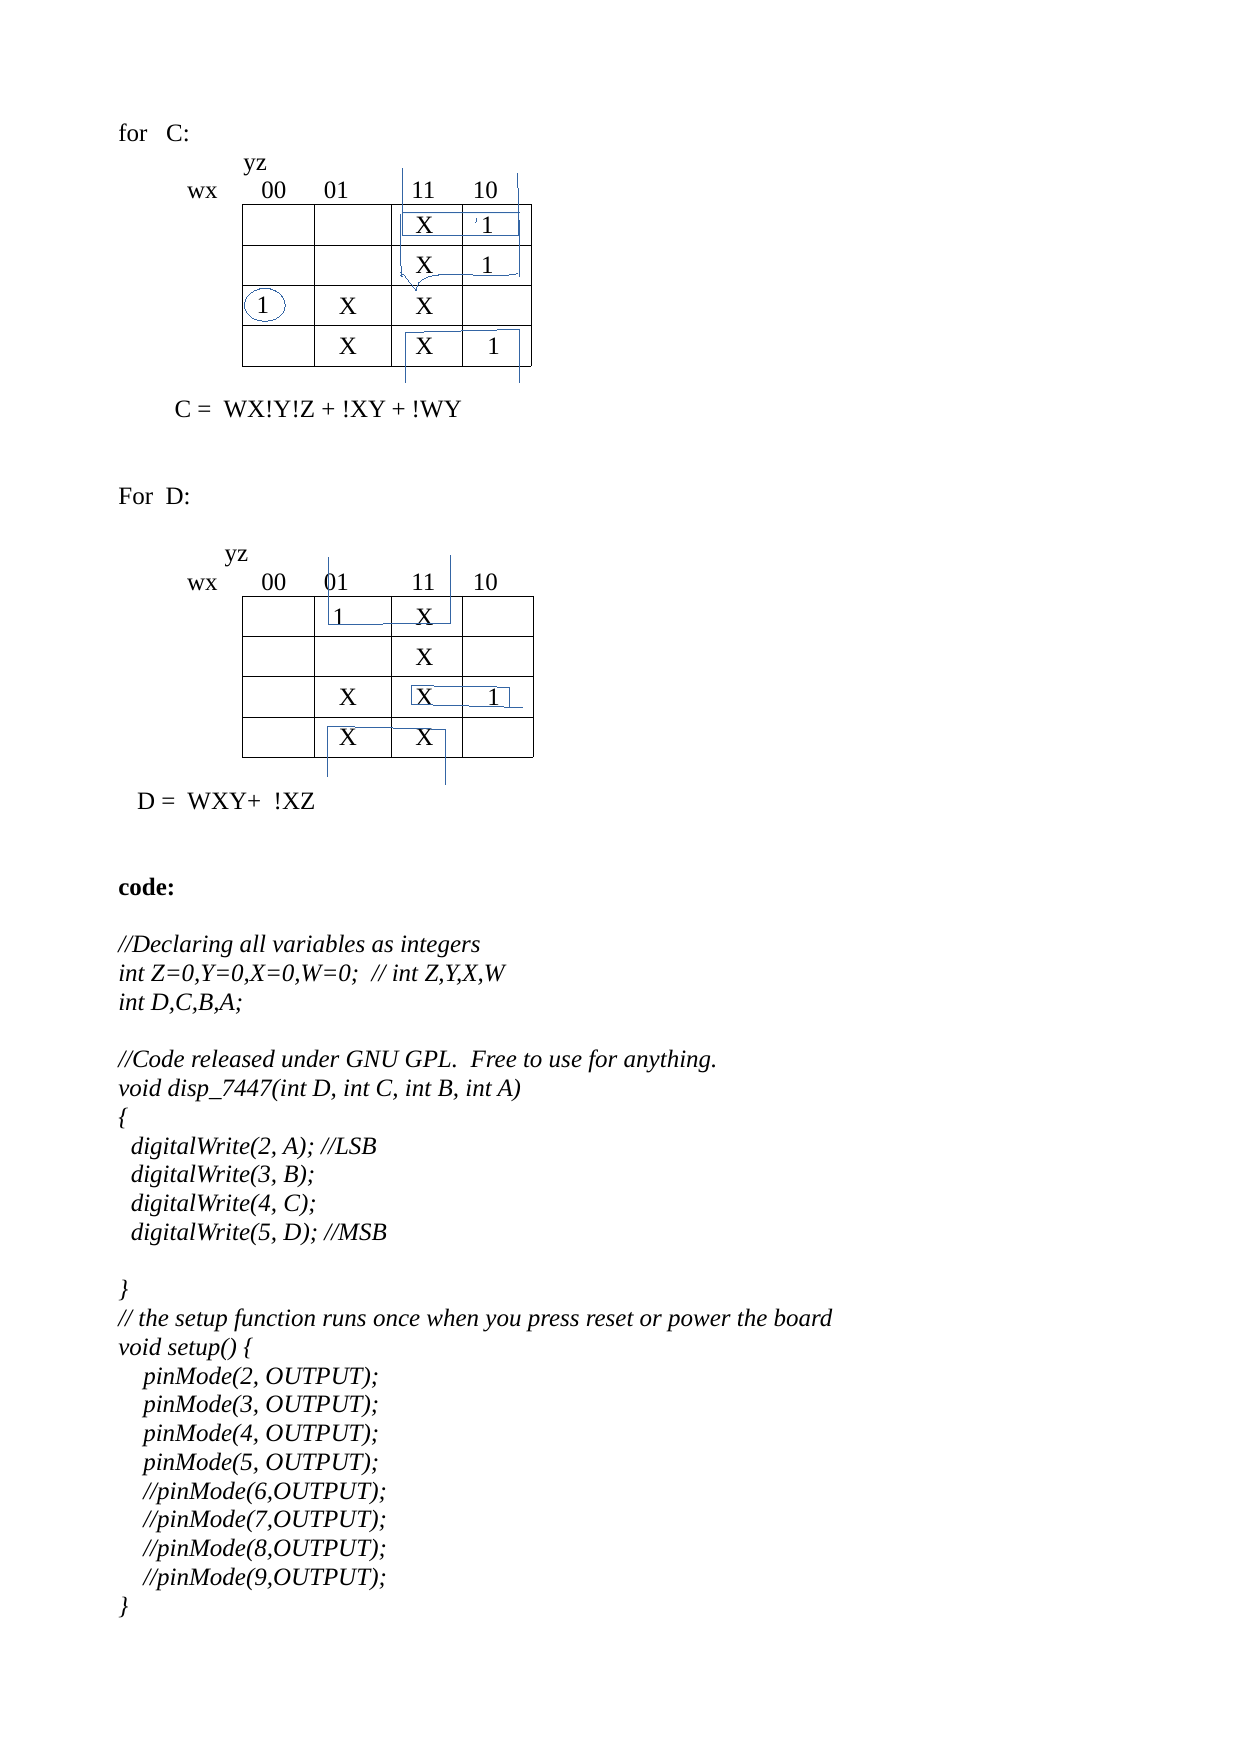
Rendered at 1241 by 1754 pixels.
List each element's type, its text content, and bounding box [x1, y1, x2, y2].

table_cell X [392, 637, 462, 676]
text //Code released under GNU GPL. Free to use for anything. [118, 1044, 1122, 1073]
table_cell X [392, 326, 462, 366]
table_cell [243, 718, 314, 757]
text { [118, 1102, 1122, 1131]
table_header [243, 597, 314, 636]
text 11 10 [403, 176, 1122, 204]
text void setup() { [118, 1332, 1122, 1361]
text //pinMode(6,OUTPUT); [118, 1476, 1122, 1504]
table_cell 1 [463, 677, 533, 717]
text code: [118, 872, 1122, 901]
text wx 00 01 11 10 [118, 567, 328, 596]
text //pinMode(8,OUTPUT); [118, 1533, 1122, 1562]
text } [118, 1591, 1122, 1619]
table_cell [243, 677, 314, 717]
text wx 00 01 11 10 [329, 567, 450, 596]
table_header [463, 205, 518, 212]
table_header [519, 205, 531, 245]
table_cell [315, 246, 391, 285]
table_header 1 [463, 214, 518, 235]
text digitalWrite(2, A); //LSB [118, 1131, 1122, 1159]
table_cell [463, 286, 531, 325]
text yz [118, 538, 1122, 567]
text // the setup function runs once when you press reset or power the board [118, 1303, 1122, 1332]
text int D,C,B,A; [118, 987, 1122, 1016]
table_cell 1 [463, 326, 531, 366]
table_cell 1 [463, 246, 531, 285]
table_cell [315, 637, 391, 676]
table_header [243, 205, 314, 245]
table_cell [463, 637, 533, 676]
table_cell X [315, 718, 391, 757]
text digitalWrite(3, B); [118, 1159, 1122, 1188]
text For D: [118, 481, 1122, 509]
table_cell X [315, 326, 391, 366]
table_cell 1 [243, 286, 314, 325]
text yz [118, 147, 1122, 176]
text pinMode(3, OUTPUT); [118, 1389, 1122, 1418]
table_header X [392, 597, 462, 636]
table_cell X [392, 718, 462, 757]
table_header [315, 205, 391, 245]
text //pinMode(7,OUTPUT); [118, 1504, 1122, 1533]
text for C: [118, 118, 1122, 147]
table_header X [392, 205, 462, 245]
text //Declaring all variables as integers [118, 929, 1122, 958]
text wx 00 01 11 10 [451, 567, 1122, 596]
text } [118, 1274, 1122, 1303]
text C = WX!Y!Z + !XY + !WY [118, 394, 1122, 423]
table_header 1 [315, 597, 391, 636]
text D = WXY+ !XZ [118, 786, 1122, 814]
table_header [463, 236, 519, 245]
text int Z=0,Y=0,X=0,W=0; // int Z,Y,X,W [118, 958, 1122, 987]
text digitalWrite(4, C); [118, 1188, 1122, 1217]
text pinMode(5, OUTPUT); [118, 1447, 1122, 1476]
table_cell X [315, 286, 391, 325]
text wx 00 01 [118, 176, 402, 204]
table_header [463, 597, 533, 636]
table_cell X [315, 677, 391, 717]
table_cell [463, 718, 533, 757]
table_cell X [392, 677, 462, 717]
text digitalWrite(5, D); //MSB [118, 1217, 1122, 1246]
text void disp_7447(int D, int C, int B, int A) [118, 1073, 1122, 1102]
table_cell X [392, 246, 462, 285]
table_cell [243, 326, 314, 366]
table_cell X [392, 286, 462, 325]
text //pinMode(9,OUTPUT); [118, 1562, 1122, 1591]
text pinMode(4, OUTPUT); [118, 1418, 1122, 1447]
table_cell [243, 246, 314, 285]
text pinMode(2, OUTPUT); [118, 1361, 1122, 1389]
table_cell [243, 637, 314, 676]
